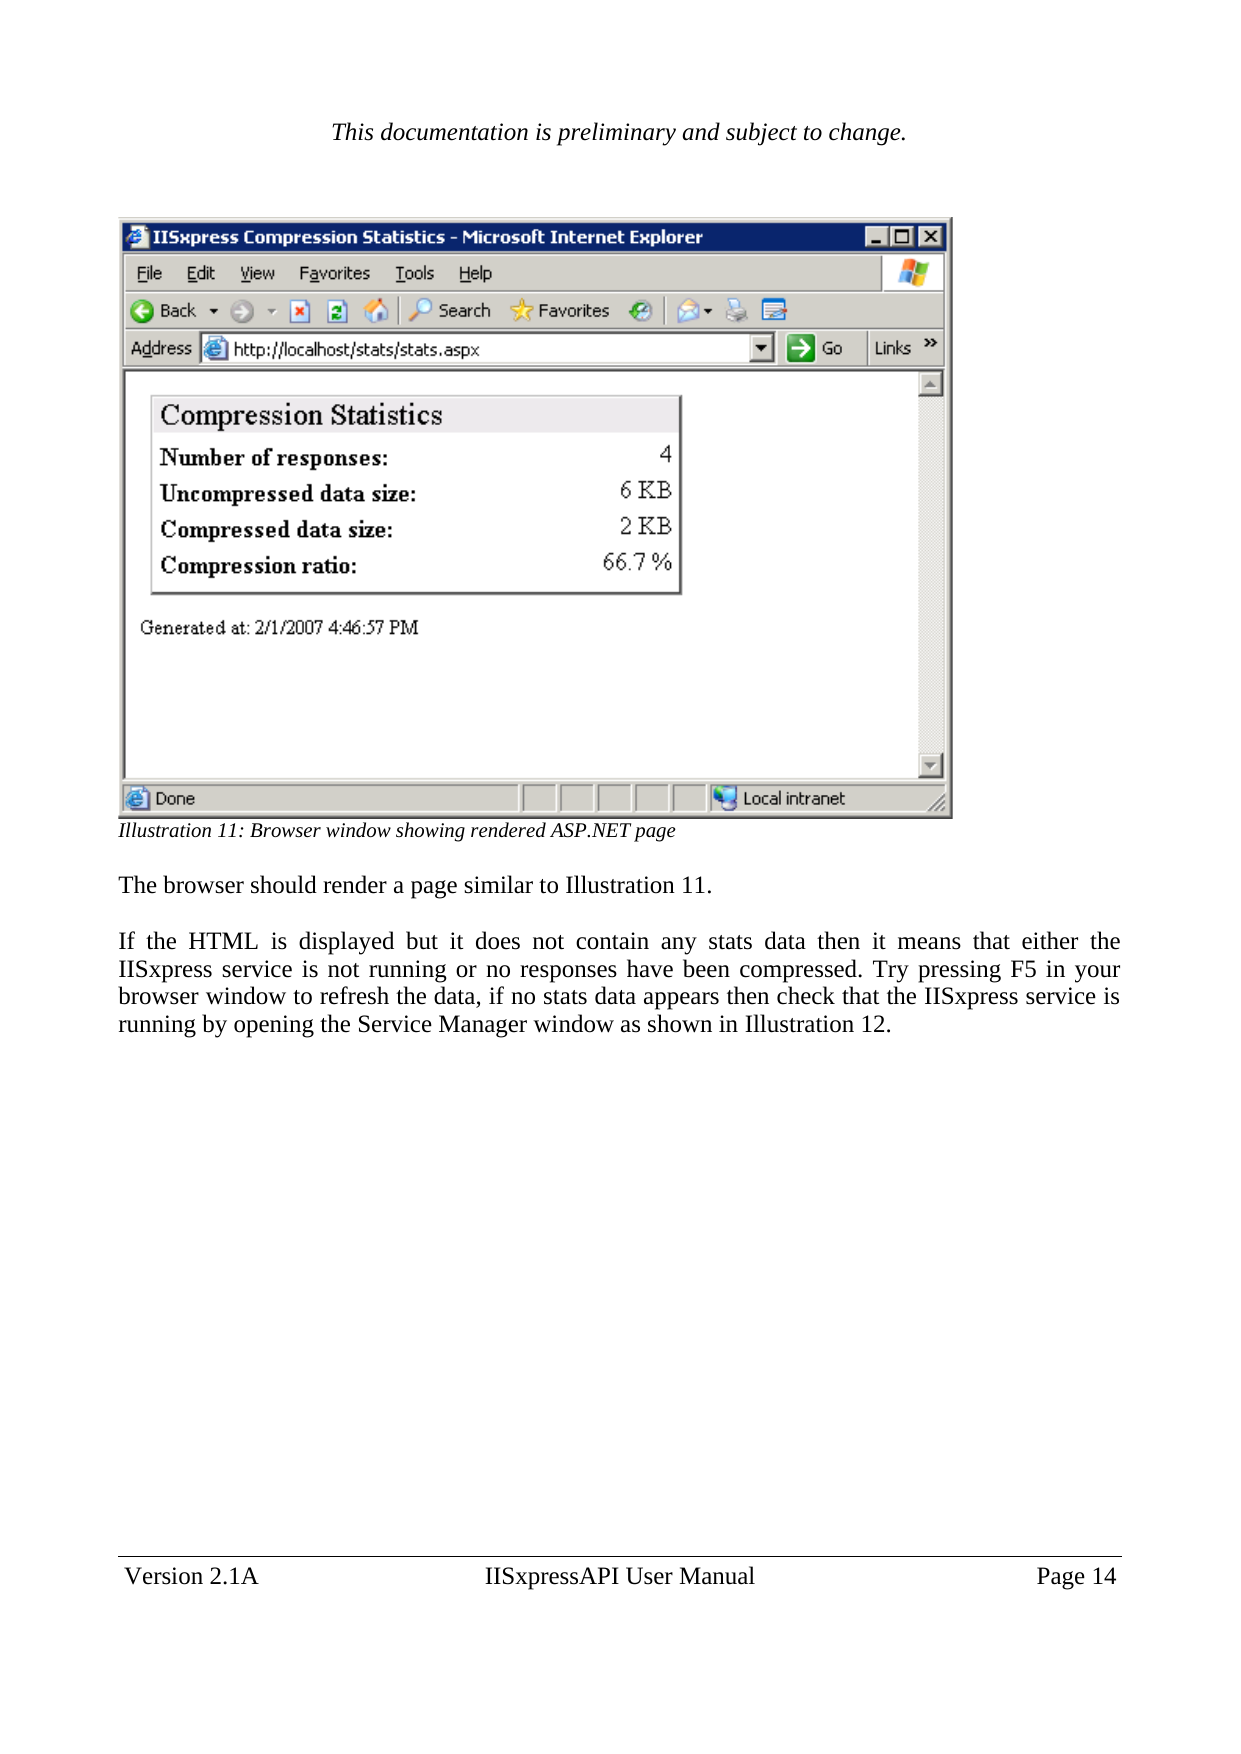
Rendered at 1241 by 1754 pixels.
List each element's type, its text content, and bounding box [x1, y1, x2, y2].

text If the HTML is displayed but it does not contain any stats data then it means that either the IISxpress service is not running or no responses have been compressed. Try pressing F5 in your browser window to refresh the data, if no stats data appears then check that the IISxpress service is running by opening the Service Manager window as shown in Illustration 12. [118, 927, 1122, 1038]
picture [118, 217, 953, 819]
text Illustration 11: Browser window showing rendered ASP.NET page [118, 819, 952, 842]
text The browser should render a page similar to Illustration 11. [118, 175, 1122, 899]
